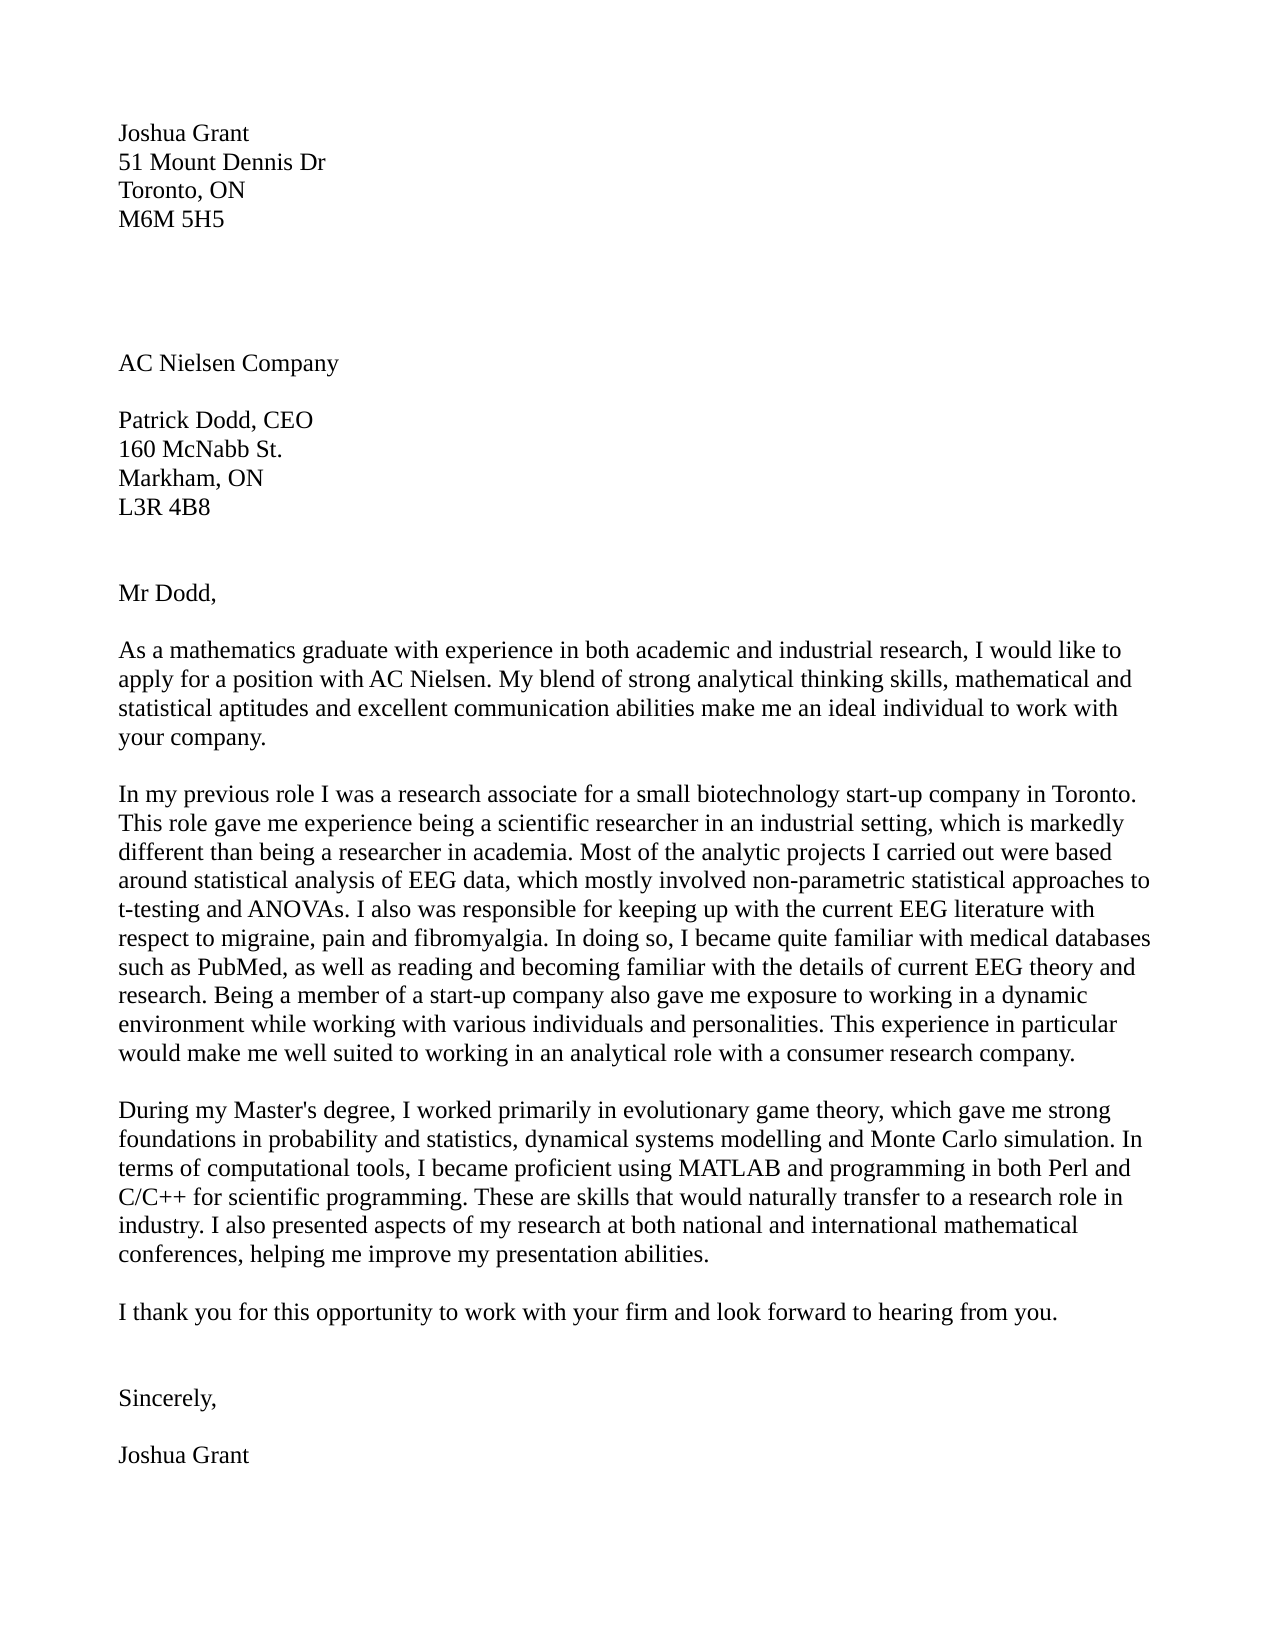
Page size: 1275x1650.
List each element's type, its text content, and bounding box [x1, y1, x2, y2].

text Markham, ON [118, 463, 1157, 492]
text Joshua Grant [118, 1441, 1157, 1469]
text 160 McNabb St. [118, 434, 1157, 463]
text AC Nielsen Company [118, 348, 1157, 377]
text Sincerely, [118, 1383, 1157, 1412]
text In my previous role I was a research associate for a small biotechnology start-up company in Toronto. This role gave me experience being a scientific researcher in an industrial setting, which is markedly different than being a researcher in academia. Most of the analytic projects I carried out were based around statistical analysis of EEG data, which mostly involved non-parametric statistical approaches to t-testing and ANOVAs. I also was responsible for keeping up with the current EEG literature with respect to migraine, pain and fibromyalgia. In doing so, I became quite familiar with medical databases such as PubMed, as well as reading and becoming familiar with the details of current EEG theory and research. Being a member of a start-up company also gave me exposure to working in a dynamic environment while working with various individuals and personalities. This experience in particular would make me well suited to working in an analytical role with a consumer research company. [118, 779, 1157, 1067]
text M6M 5H5 [118, 204, 1157, 233]
text Joshua Grant [118, 118, 1157, 147]
text L3R 4B8 [118, 492, 1157, 521]
text I thank you for this opportunity to work with your firm and look forward to hearing from you. [118, 1297, 1157, 1326]
text Toronto, ON [118, 176, 1157, 204]
text 51 Mount Dennis Dr [118, 147, 1157, 176]
text During my Master's degree, I worked primarily in evolutionary game theory, which gave me strong foundations in probability and statistics, dynamical systems modelling and Monte Carlo simulation. In terms of computational tools, I became proficient using MATLAB and programming in both Perl and C/C++ for scientific programming. These are skills that would naturally transfer to a research role in industry. I also presented aspects of my research at both national and international mathematical conferences, helping me improve my presentation abilities. [118, 1096, 1157, 1268]
text As a mathematics graduate with experience in both academic and industrial research, I would like to apply for a position with AC Nielsen. My blend of strong analytical thinking skills, mathematical and statistical aptitudes and excellent communication abilities make me an ideal individual to work with your company. [118, 636, 1157, 751]
text Mr Dodd, [118, 578, 1157, 607]
text Patrick Dodd, CEO [118, 406, 1157, 434]
